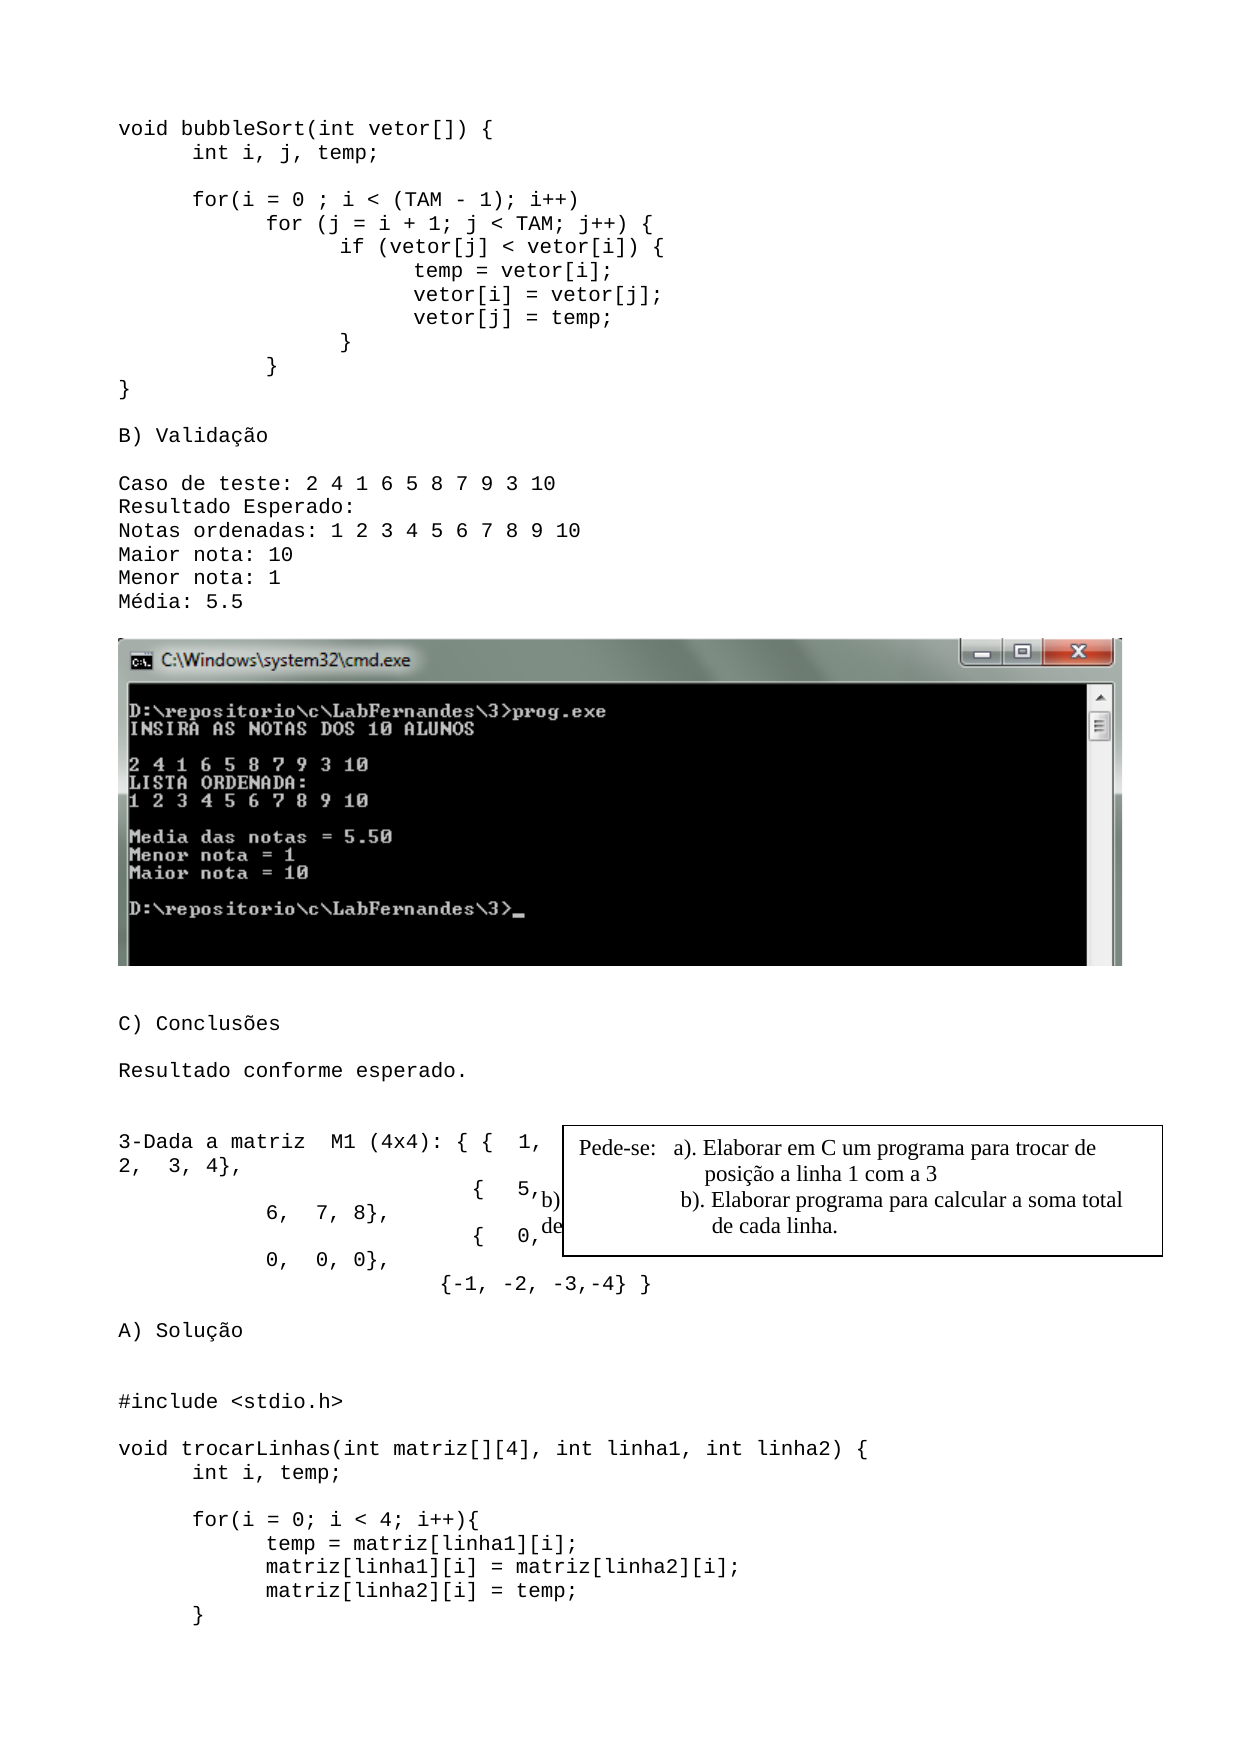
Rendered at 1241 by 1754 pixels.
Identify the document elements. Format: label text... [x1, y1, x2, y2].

text Resultado conforme esperado. [118, 1060, 1122, 1084]
text matriz[linha2][i] = temp; [118, 1580, 1122, 1604]
text Pede-se: a). Elaborar em C um programa para trocar de [579, 1133, 1147, 1160]
text matriz[linha1][i] = matriz[linha2][i]; [118, 1557, 1122, 1580]
text A) Solução [118, 1320, 1122, 1344]
text { 5, 6, 7, 8}, [266, 1178, 562, 1226]
text vetor[j] = temp; [118, 307, 1122, 331]
text for (j = i + 1; j < TAM; j++) { [118, 213, 1122, 236]
text } [118, 378, 1122, 402]
text posição a linha 1 com a 3 [579, 1160, 1147, 1186]
text Maior nota: 10 [118, 544, 1122, 567]
text vetor[i] = vetor[j]; [118, 284, 1122, 307]
text void trocarLinhas(int matriz[][4], int linha1, int linha2) { [118, 1438, 1122, 1462]
text Média: 5.5 [118, 591, 1122, 615]
picture [118, 638, 1123, 966]
text b) b). Elaborar programa para calcular a soma total de de cada linha. [564, 1186, 1147, 1239]
text void bubbleSort(int vetor[]) { [118, 118, 1122, 142]
text Resultado Esperado: [118, 496, 1122, 520]
text } [118, 1604, 1122, 1627]
text {-1, -2, -3,-4} } [266, 1273, 1122, 1296]
text for(i = 0 ; i < (TAM - 1); i++) [118, 189, 1122, 213]
text temp = matriz[linha1][i]; [118, 1533, 1122, 1557]
text { 0, 0, 0, 0}, [266, 1226, 1122, 1273]
text } [118, 354, 1122, 378]
text } [118, 331, 1122, 354]
text 3-Dada a matriz M1 (4x4): { { 1, 2, 3, 4}, [118, 1131, 562, 1178]
text temp = vetor[i]; [118, 260, 1122, 284]
text Notas ordenadas: 1 2 3 4 5 6 7 8 9 10 [118, 520, 1122, 544]
text #include <stdio.h> [118, 1391, 1122, 1415]
text Caso de teste: 2 4 1 6 5 8 7 9 3 10 [118, 473, 1122, 496]
text if (vetor[j] < vetor[i]) { [118, 236, 1122, 260]
text C) Conclusões [118, 1013, 1122, 1036]
text B) Validação [118, 426, 1122, 449]
text int i, temp; [118, 1462, 1122, 1486]
text int i, j, temp; [118, 142, 1122, 165]
text for(i = 0; i < 4; i++){ [118, 1509, 1122, 1533]
text Menor nota: 1 [118, 567, 1122, 591]
